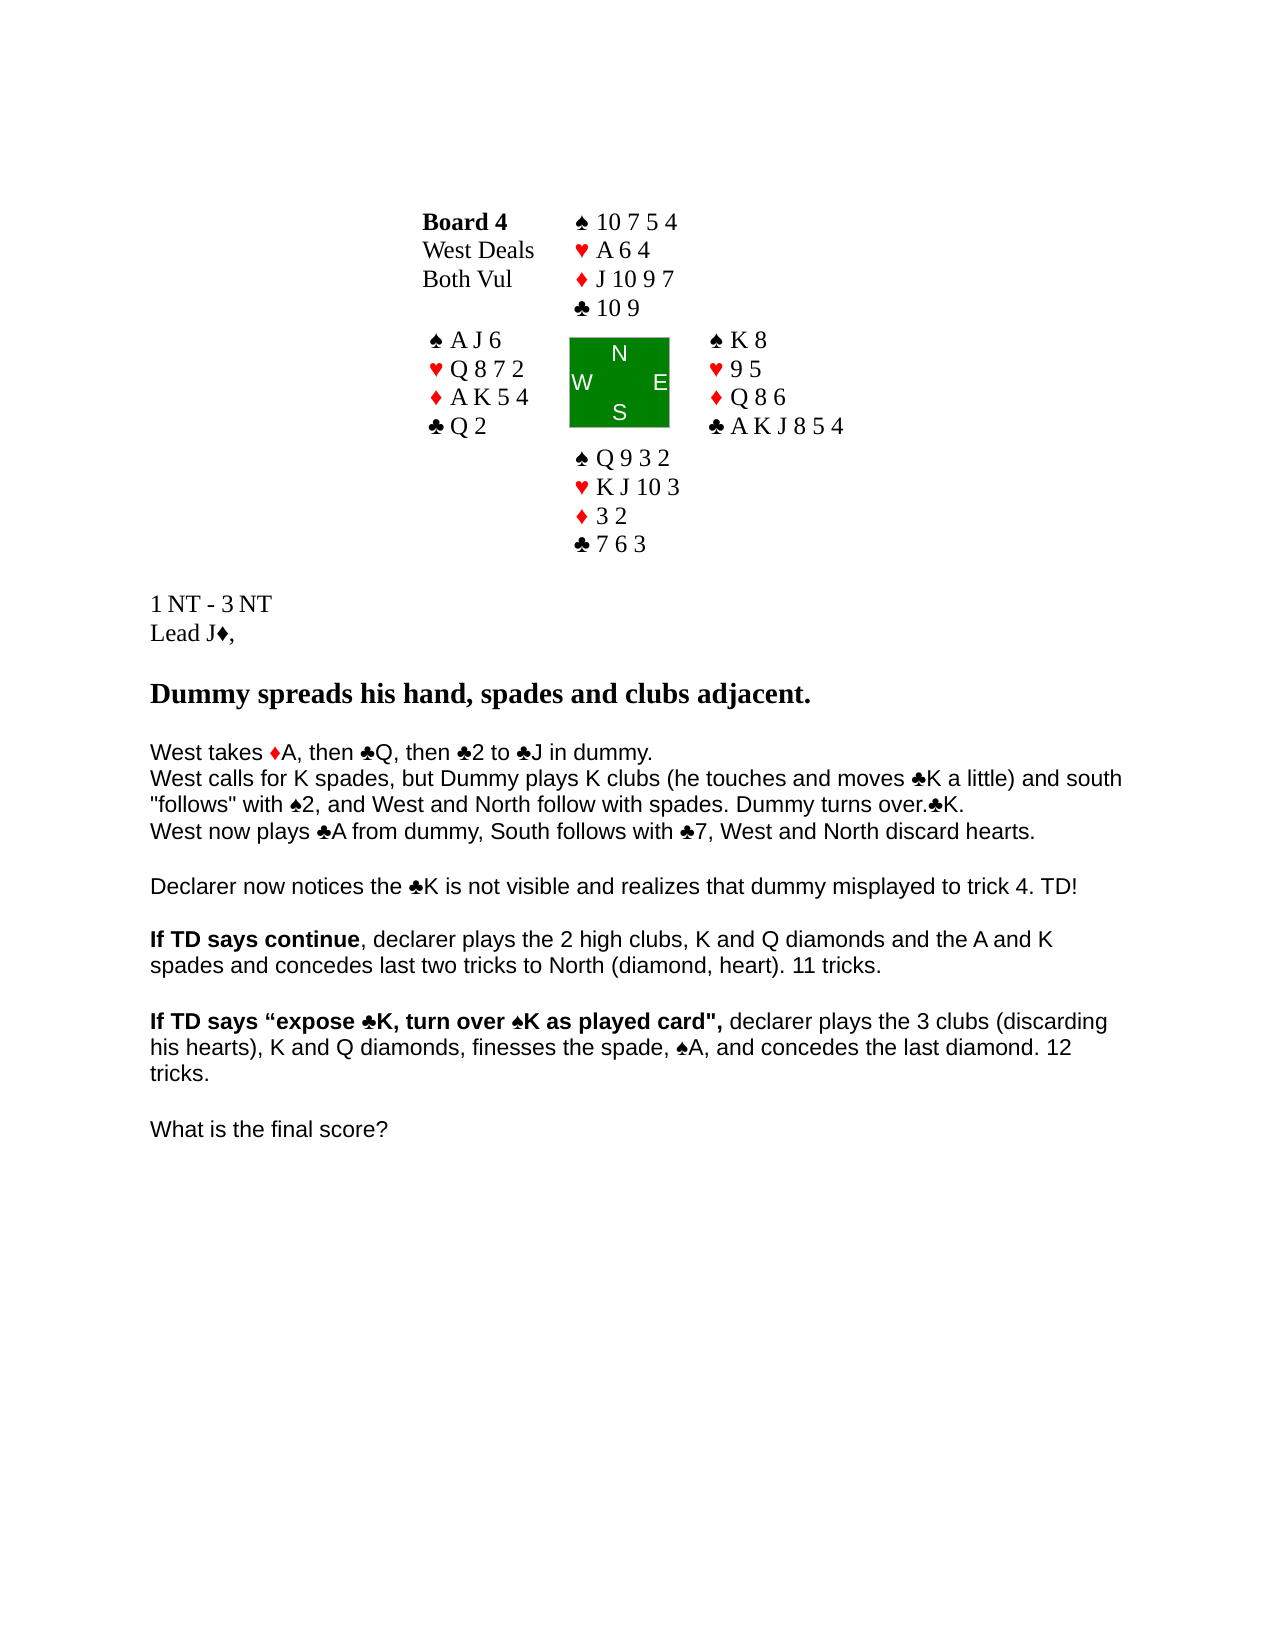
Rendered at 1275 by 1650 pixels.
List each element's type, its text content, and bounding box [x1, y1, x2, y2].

text If TD says “expose ♣K, turn over ♠K as played card", declarer plays the 3 clubs (discarding his hearts), K and Q diamonds, finesses the spade, ♠A, and concedes the last diamond. 12 tricks. [150, 1008, 1125, 1087]
table_cell Q 8 7 2 [449, 354, 532, 382]
table_cell [420, 323, 568, 442]
table_cell W [570, 368, 622, 397]
text If TD says continue, declarer plays the 2 high clubs, K and Q diamonds and the A and K spades and concedes last two tricks to North (diamond, heart). 11 tricks. [150, 926, 1125, 978]
table_cell 7 6 3 [594, 530, 682, 558]
table_cell ♦ [569, 501, 594, 529]
table_cell A K J 8 5 4 [729, 411, 847, 440]
table_cell ♥ [424, 354, 448, 382]
table_cell [622, 368, 630, 397]
table_cell S [570, 397, 669, 427]
table_cell A K 5 4 [449, 383, 532, 411]
table_header N [570, 338, 669, 368]
table_cell 3 2 [594, 501, 682, 529]
text West takes ♦A, then ♣Q, then ♣2 to ♣J in dummy. West calls for K spades, but Dummy plays K clubs (he touches and moves ♣K a little) and south "follows" with ♠2, and West and North follow with spades. Dummy turns over.♣K. West now plays ♣A from dummy, South follows with ♣7, West and North discard hearts. [150, 738, 1125, 844]
table_cell K J 10 3 [594, 472, 682, 501]
table_header ♠ [569, 443, 594, 472]
table_cell ♣ [569, 293, 594, 322]
table_header [568, 205, 854, 323]
table_header ♠ [424, 325, 448, 354]
table_header K 8 [729, 325, 847, 354]
table_cell [676, 323, 854, 442]
table_cell ♥ [704, 354, 729, 382]
table_header 10 7 5 4 [594, 207, 679, 235]
table_cell ♦ [424, 383, 448, 411]
table_header [533, 325, 558, 440]
table_header A J 6 [449, 325, 532, 354]
table_cell E [630, 368, 669, 397]
table_cell 10 9 [594, 293, 679, 322]
text What is the final score? [150, 1116, 1125, 1142]
text Declarer now notices the ♣K is not visible and realizes that dummy misplayed to trick 4. TD! [150, 873, 1125, 926]
table_cell A 6 4 [594, 235, 679, 264]
text Dummy spreads his hand, spades and clubs adjacent. [150, 676, 1125, 709]
table_cell Q 2 [449, 411, 532, 440]
table_cell ♦ [569, 264, 594, 293]
table_cell [568, 323, 676, 442]
table_cell [420, 442, 568, 560]
table_cell ♦ [704, 383, 729, 411]
table_header Board 4 West Deals Both Vul [420, 205, 568, 323]
table_cell Q 8 6 [729, 383, 847, 411]
table_cell ♣ [424, 411, 448, 440]
table_header ♠ [704, 325, 729, 354]
table_cell ♣ [569, 530, 594, 558]
table_cell ♥ [569, 235, 594, 264]
text 1 NT - 3 NT Lead J♦, [150, 589, 1125, 647]
table_cell ♣ [704, 411, 729, 440]
table_cell J 10 9 7 [594, 264, 679, 293]
table_header [677, 325, 702, 440]
table_cell ♥ [569, 472, 594, 501]
table_header Q 9 3 2 [594, 443, 682, 472]
table_cell 9 5 [729, 354, 847, 382]
table_cell [568, 442, 854, 560]
table_header ♠ [569, 207, 594, 235]
